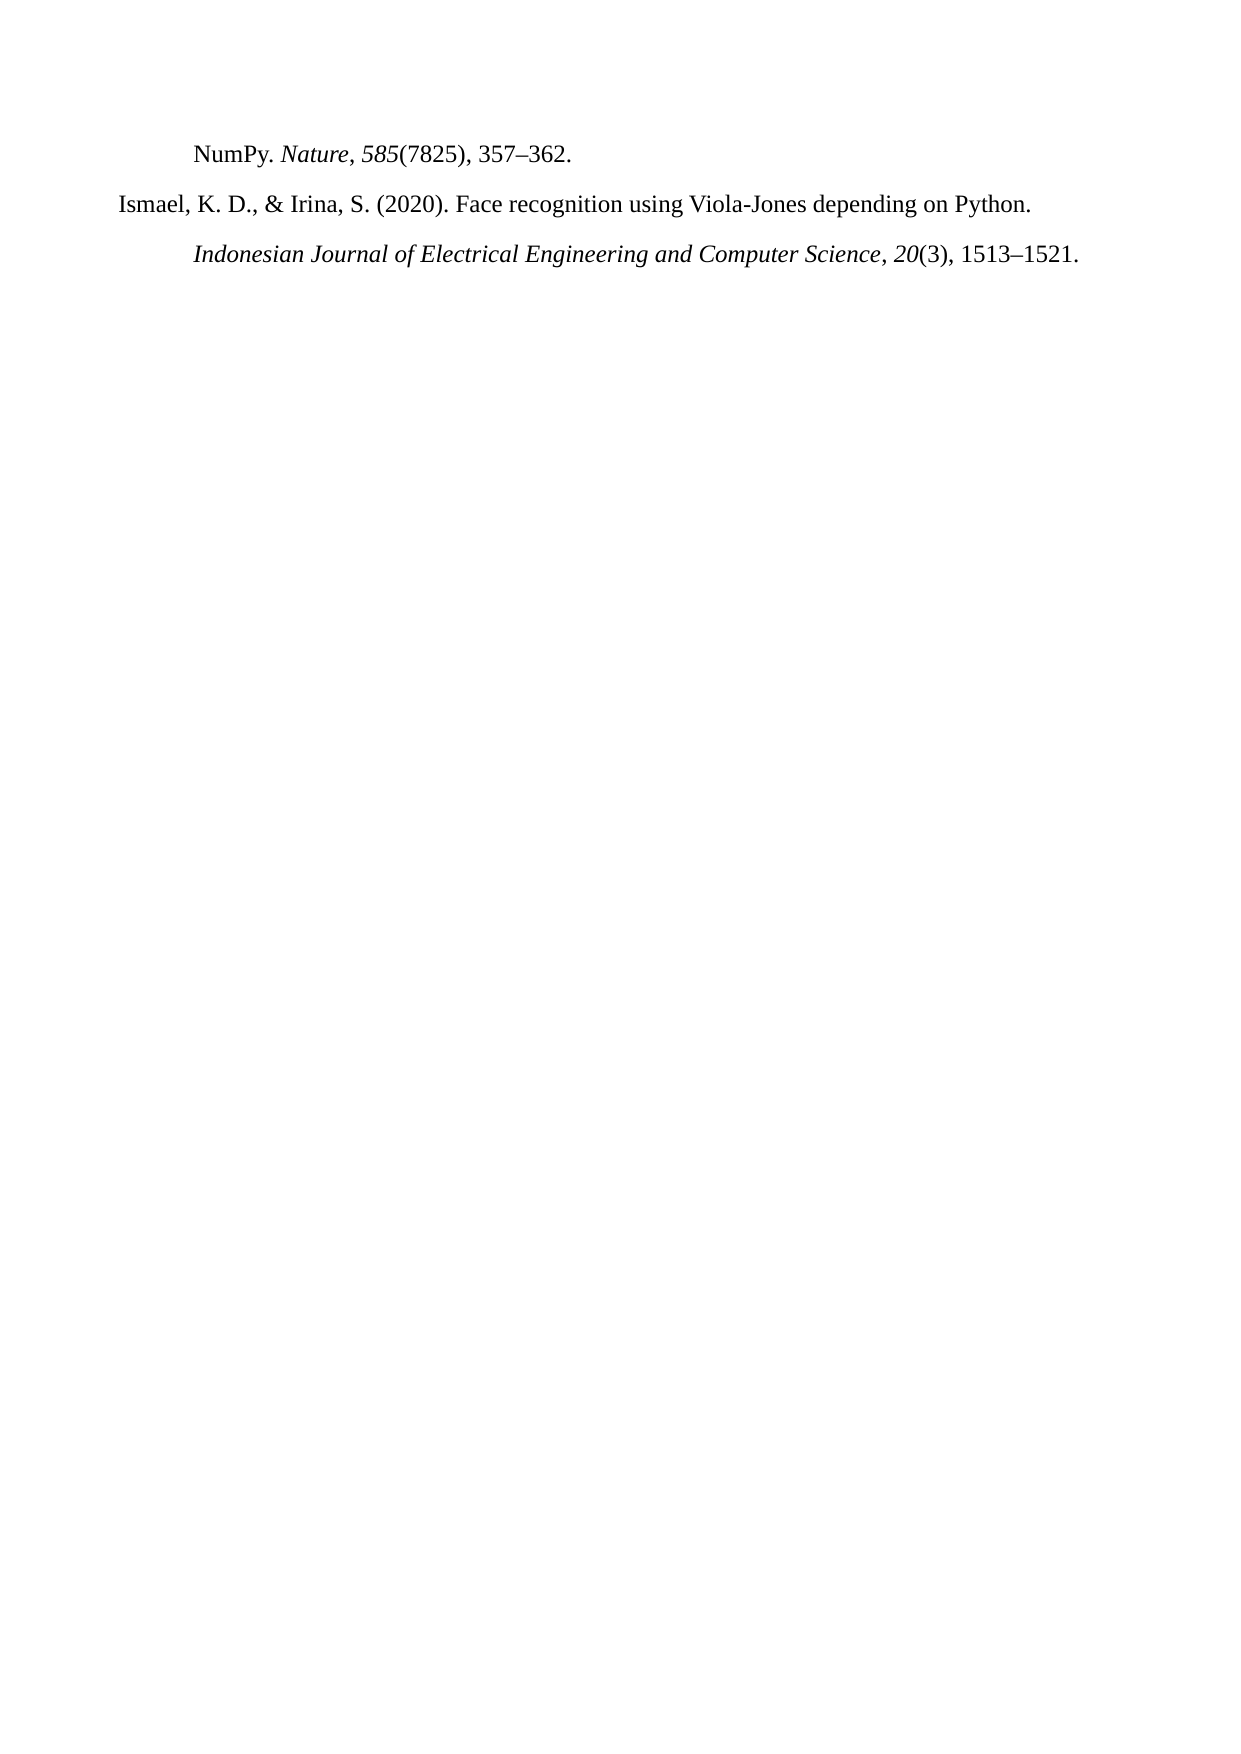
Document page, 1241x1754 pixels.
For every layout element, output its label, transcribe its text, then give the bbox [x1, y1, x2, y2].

text NumPy. Nature, 585(7825), 357–362. [118, 118, 1122, 168]
text Ismael, K. D., & Irina, S. (2020). Face recognition using Viola-Jones depending on Python. Indonesian Journal of Electrical Engineering and Computer Science, 20(3), 1513–1521. [118, 168, 1122, 268]
